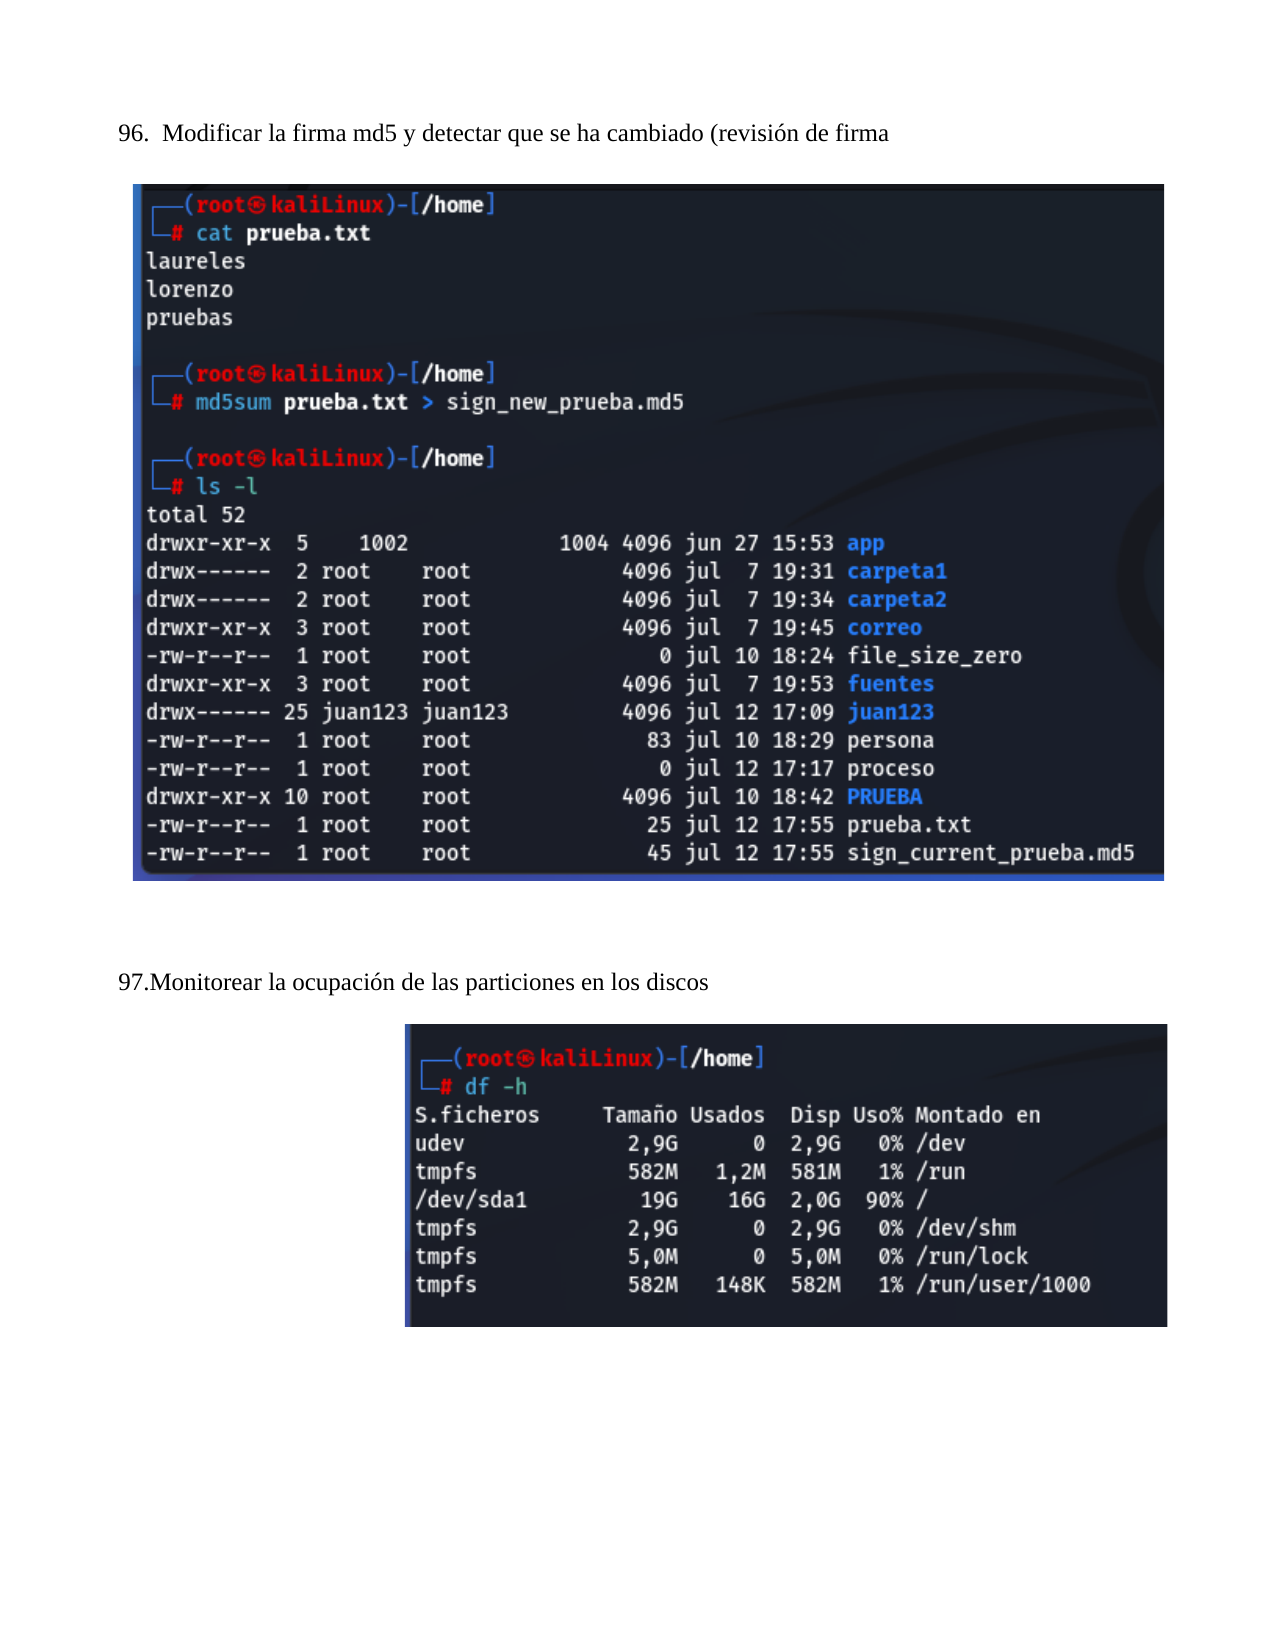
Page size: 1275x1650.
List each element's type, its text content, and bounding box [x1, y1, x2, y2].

picture [132, 184, 1165, 881]
text 96. Modificar la firma md5 y detectar que se ha cambiado (revisión de firma [118, 118, 1157, 147]
picture [404, 1024, 1168, 1327]
text 97.Monitorear la ocupación de las particiones en los discos [118, 967, 1157, 996]
